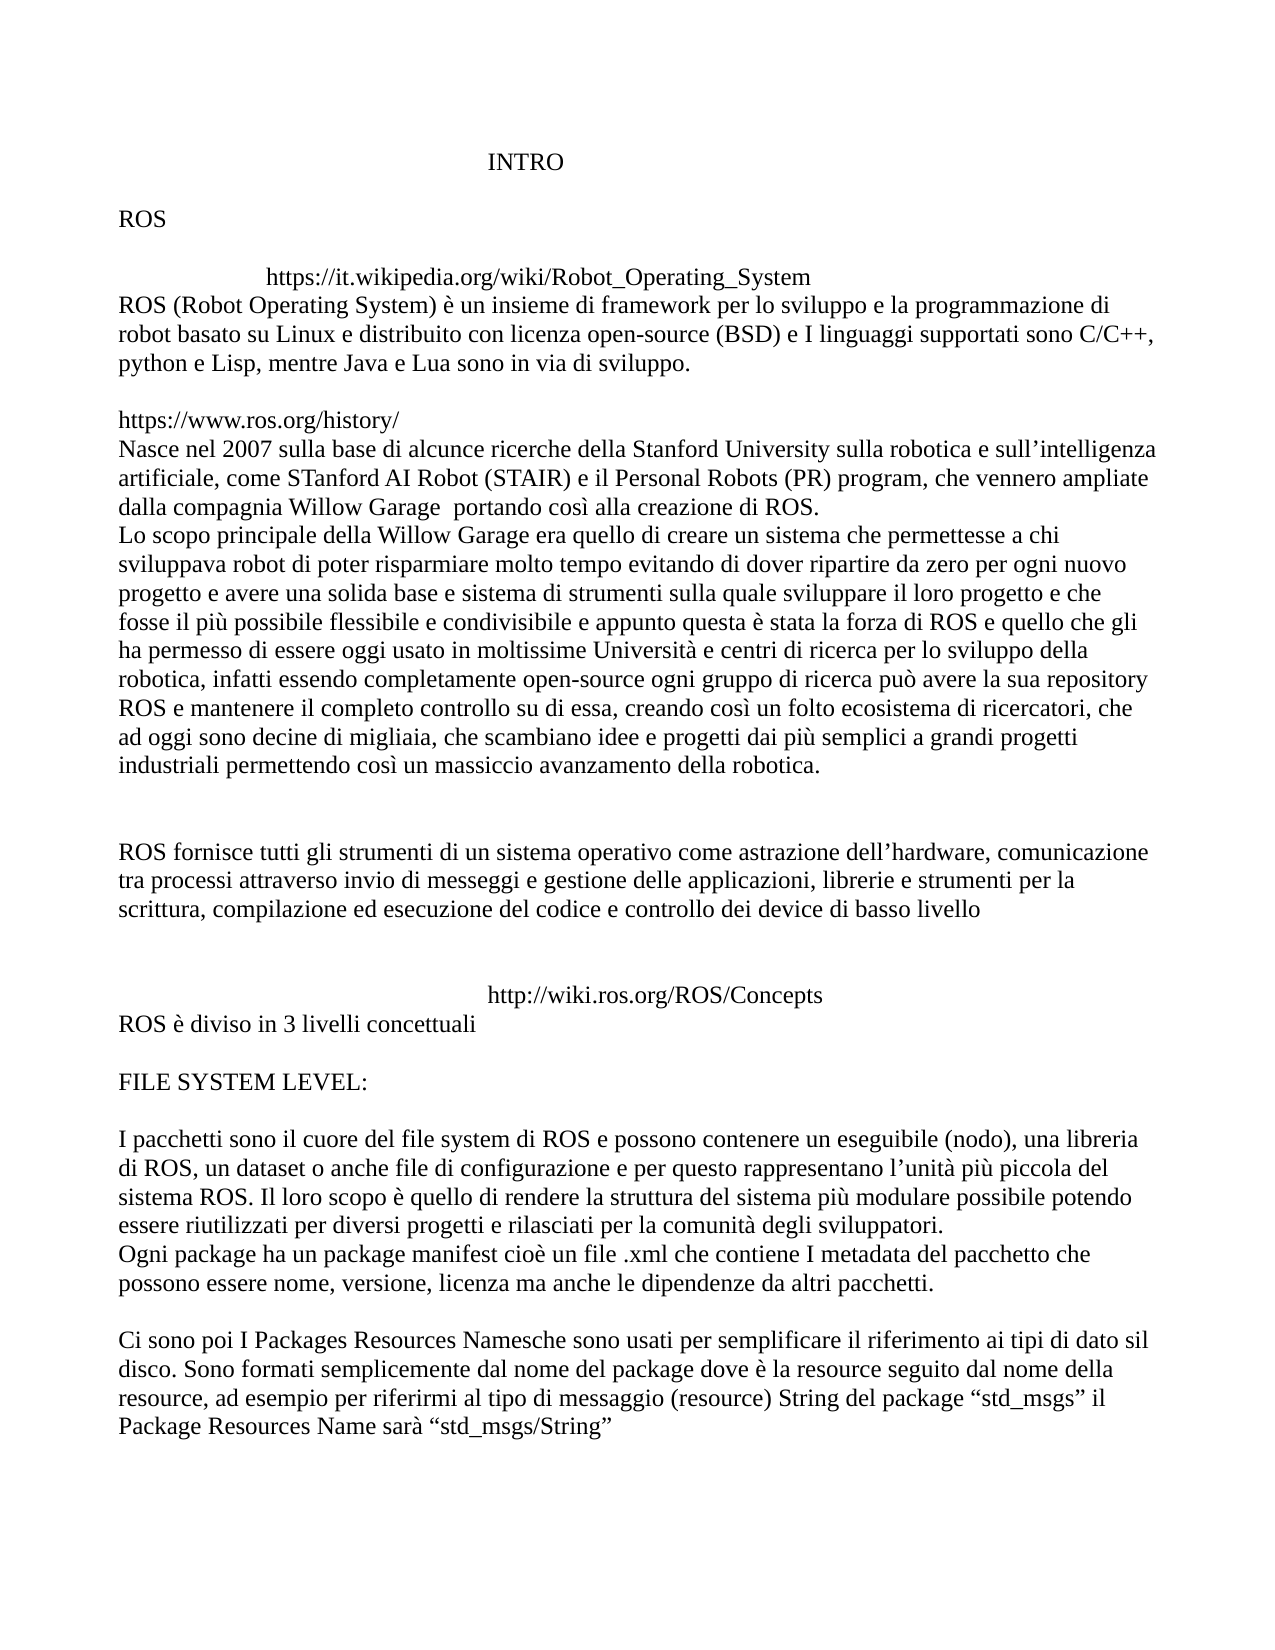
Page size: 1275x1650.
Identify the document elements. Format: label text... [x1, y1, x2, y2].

text ROS fornisce tutti gli strumenti di un sistema operativo come astrazione dell’hardware, comunicazione tra processi attraverso invio di messeggi e gestione delle applicazioni, librerie e strumenti per la scrittura, compilazione ed esecuzione del codice e controllo dei device di basso livello [118, 837, 1157, 923]
text ROS [118, 204, 1157, 233]
text https://www.ros.org/history/ [118, 406, 1157, 434]
text Ci sono poi I Packages Resources Namesche sono usati per semplificare il riferimento ai tipi di dato sil disco. Sono formati semplicemente dal nome del package dove è la resource seguito dal nome della resource, ad esempio per riferirmi al tipo di messaggio (resource) String del package “std_msgs” il Package Resources Name sarà “std_msgs/String” [118, 1325, 1157, 1440]
text https://it.wikipedia.org/wiki/Robot_Operating_System [118, 262, 1157, 291]
text ROS (Robot Operating System) è un insieme di framework per lo sviluppo e la programmazione di robot basato su Linux e distribuito con licenza open-source (BSD) e I linguaggi supportati sono C/C++, python e Lisp, mentre Java e Lua sono in via di sviluppo. [118, 291, 1157, 377]
text I pacchetti sono il cuore del file system di ROS e possono contenere un eseguibile (nodo), una libreria di ROS, un dataset o anche file di configurazione e per questo rappresentano l’unità più piccola del sistema ROS. Il loro scopo è quello di rendere la struttura del sistema più modulare possibile potendo essere riutilizzati per diversi progetti e rilasciati per la comunità degli sviluppatori. [118, 1124, 1157, 1239]
text Lo scopo principale della Willow Garage era quello di creare un sistema che permettesse a chi sviluppava robot di poter risparmiare molto tempo evitando di dover ripartire da zero per ogni nuovo progetto e avere una solida base e sistema di strumenti sulla quale sviluppare il loro progetto e che fosse il più possibile flessibile e condivisibile e appunto questa è stata la forza di ROS e quello che gli ha permesso di essere oggi usato in moltissime Università e centri di ricerca per lo sviluppo della robotica, infatti essendo completamente open-source ogni gruppo di ricerca può avere la sua repository ROS e mantenere il completo controllo su di essa, creando così un folto ecosistema di ricercatori, che ad oggi sono decine di migliaia, che scambiano idee e progetti dai più semplici a grandi progetti industriali permettendo così un massiccio avanzamento della robotica. [118, 521, 1157, 779]
text http://wiki.ros.org/ROS/Concepts [118, 981, 1157, 1009]
text ROS è diviso in 3 livelli concettuali [118, 1009, 1157, 1038]
text Ogni package ha un package manifest cioè un file .xml che contiene I metadata del pacchetto che possono essere nome, versione, licenza ma anche le dipendenze da altri pacchetti. [118, 1239, 1157, 1297]
text Nasce nel 2007 sulla base di alcunce ricerche della Stanford University sulla robotica e sull’intelligenza artificiale, come STanford AI Robot (STAIR) e il Personal Robots (PR) program, che vennero ampliate dalla compagnia Willow Garage portando così alla creazione di ROS. [118, 434, 1157, 521]
text FILE SYSTEM LEVEL: [118, 1067, 1157, 1096]
text INTRO [118, 147, 1157, 176]
